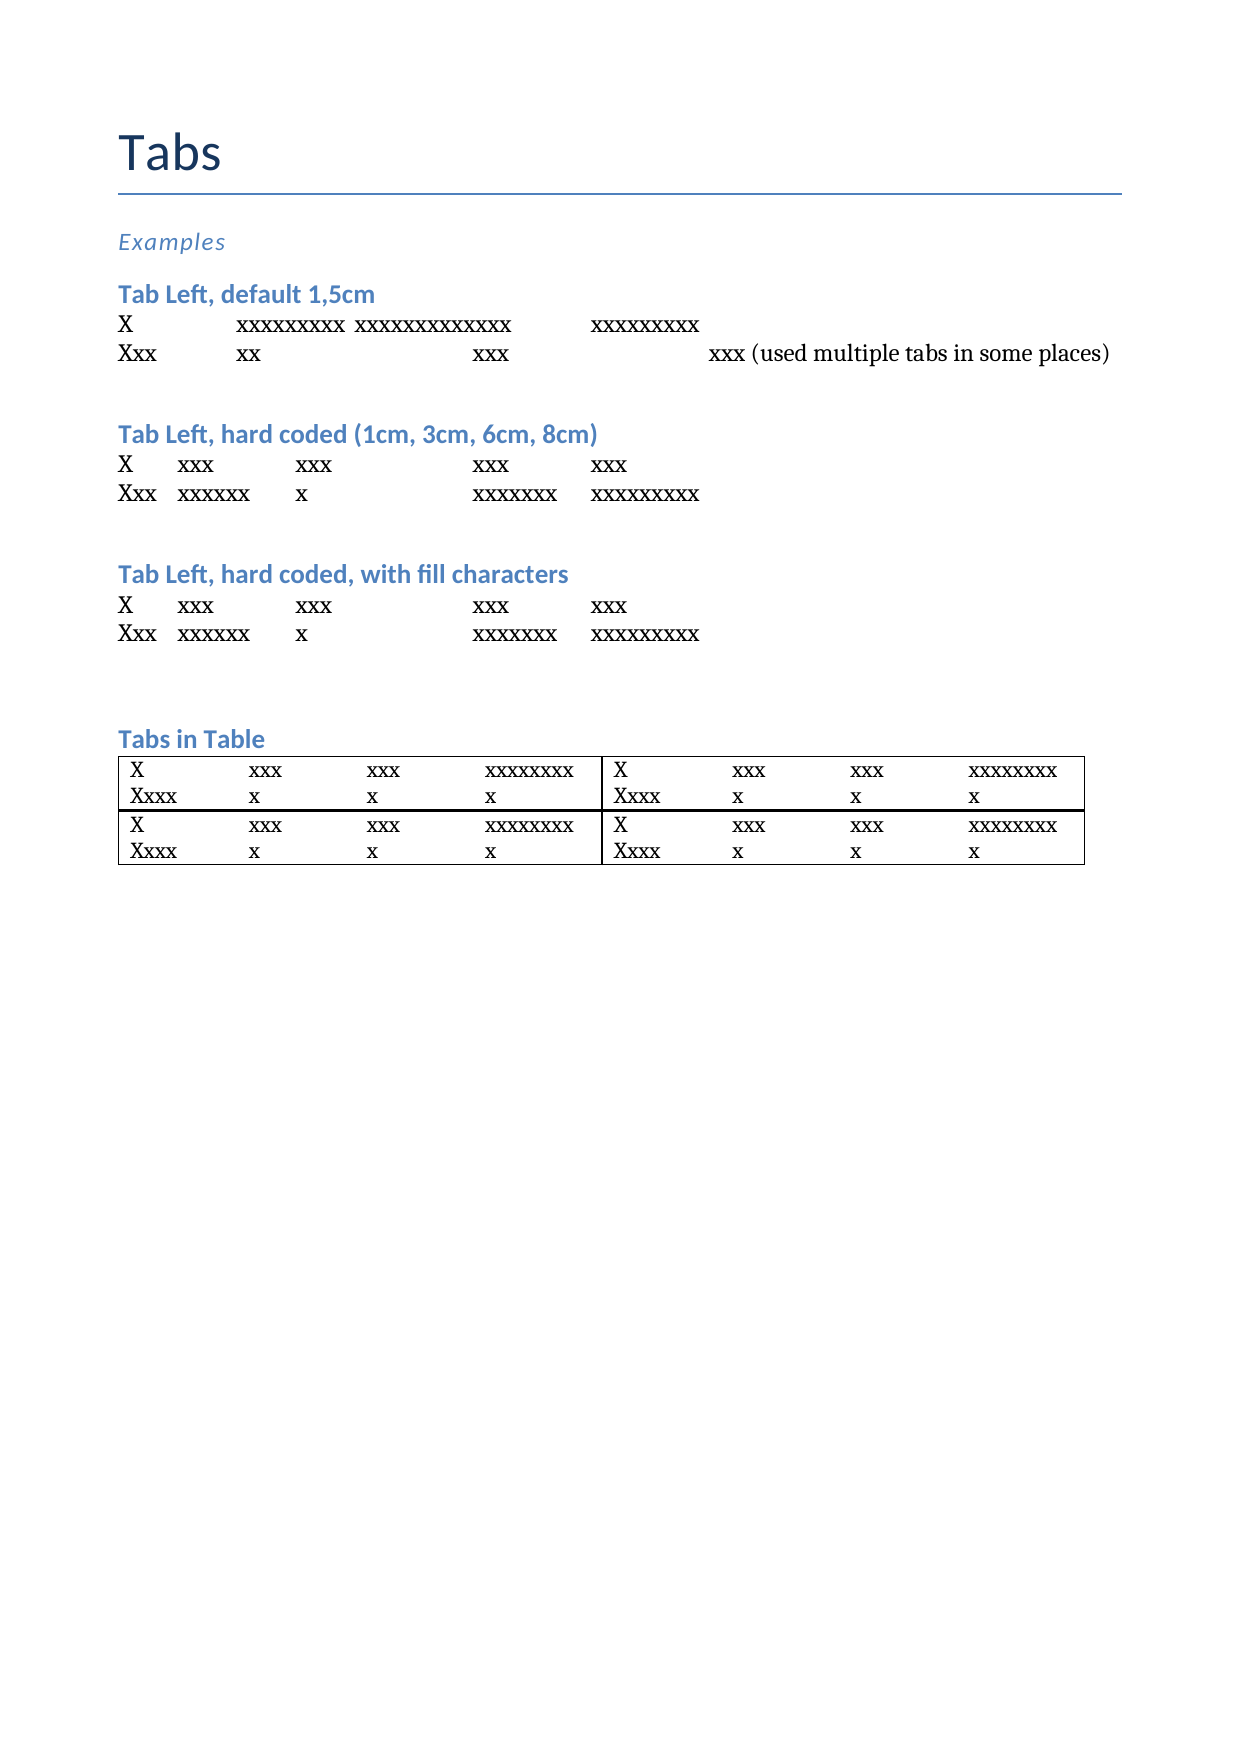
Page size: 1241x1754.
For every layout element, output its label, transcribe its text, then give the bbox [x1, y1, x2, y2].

text Xxx xx xxx xxx (used multiple tabs in some places) [118, 339, 1122, 368]
text Tabs [118, 118, 1122, 193]
table_cell X xxx xxx xxxxxxxx Xxxx x x x [119, 812, 601, 864]
text Xxx xxxxxx x xxxxxxx xxxxxxxxx [118, 479, 1122, 508]
subtitle Tab Left, hard coded (1cm, 3cm, 6cm, 8cm) [118, 417, 1122, 450]
text Xxx xxxxxx x xxxxxxx xxxxxxxxx [118, 619, 1122, 648]
table_cell X xxx xxx xxxxxxxx Xxxx x x x [603, 812, 1084, 864]
table_header X xxx xxx xxxxxxxx Xxxx x x x [603, 757, 1084, 809]
text Examples [118, 226, 1122, 256]
subtitle Tab Left, hard coded, with fill characters [118, 557, 1122, 591]
subtitle Tab Left, default 1,5cm [118, 277, 1122, 310]
text X xxx xxx xxx xxx [118, 450, 1122, 479]
subtitle Tabs in Table [118, 723, 1122, 756]
text X xxx xxx xxx xxx [118, 591, 1122, 619]
text X xxxxxxxxx xxxxxxxxxxxxx xxxxxxxxx [118, 310, 1122, 339]
table_header X xxx xxx xxxxxxxx Xxxx x x x [119, 757, 601, 809]
